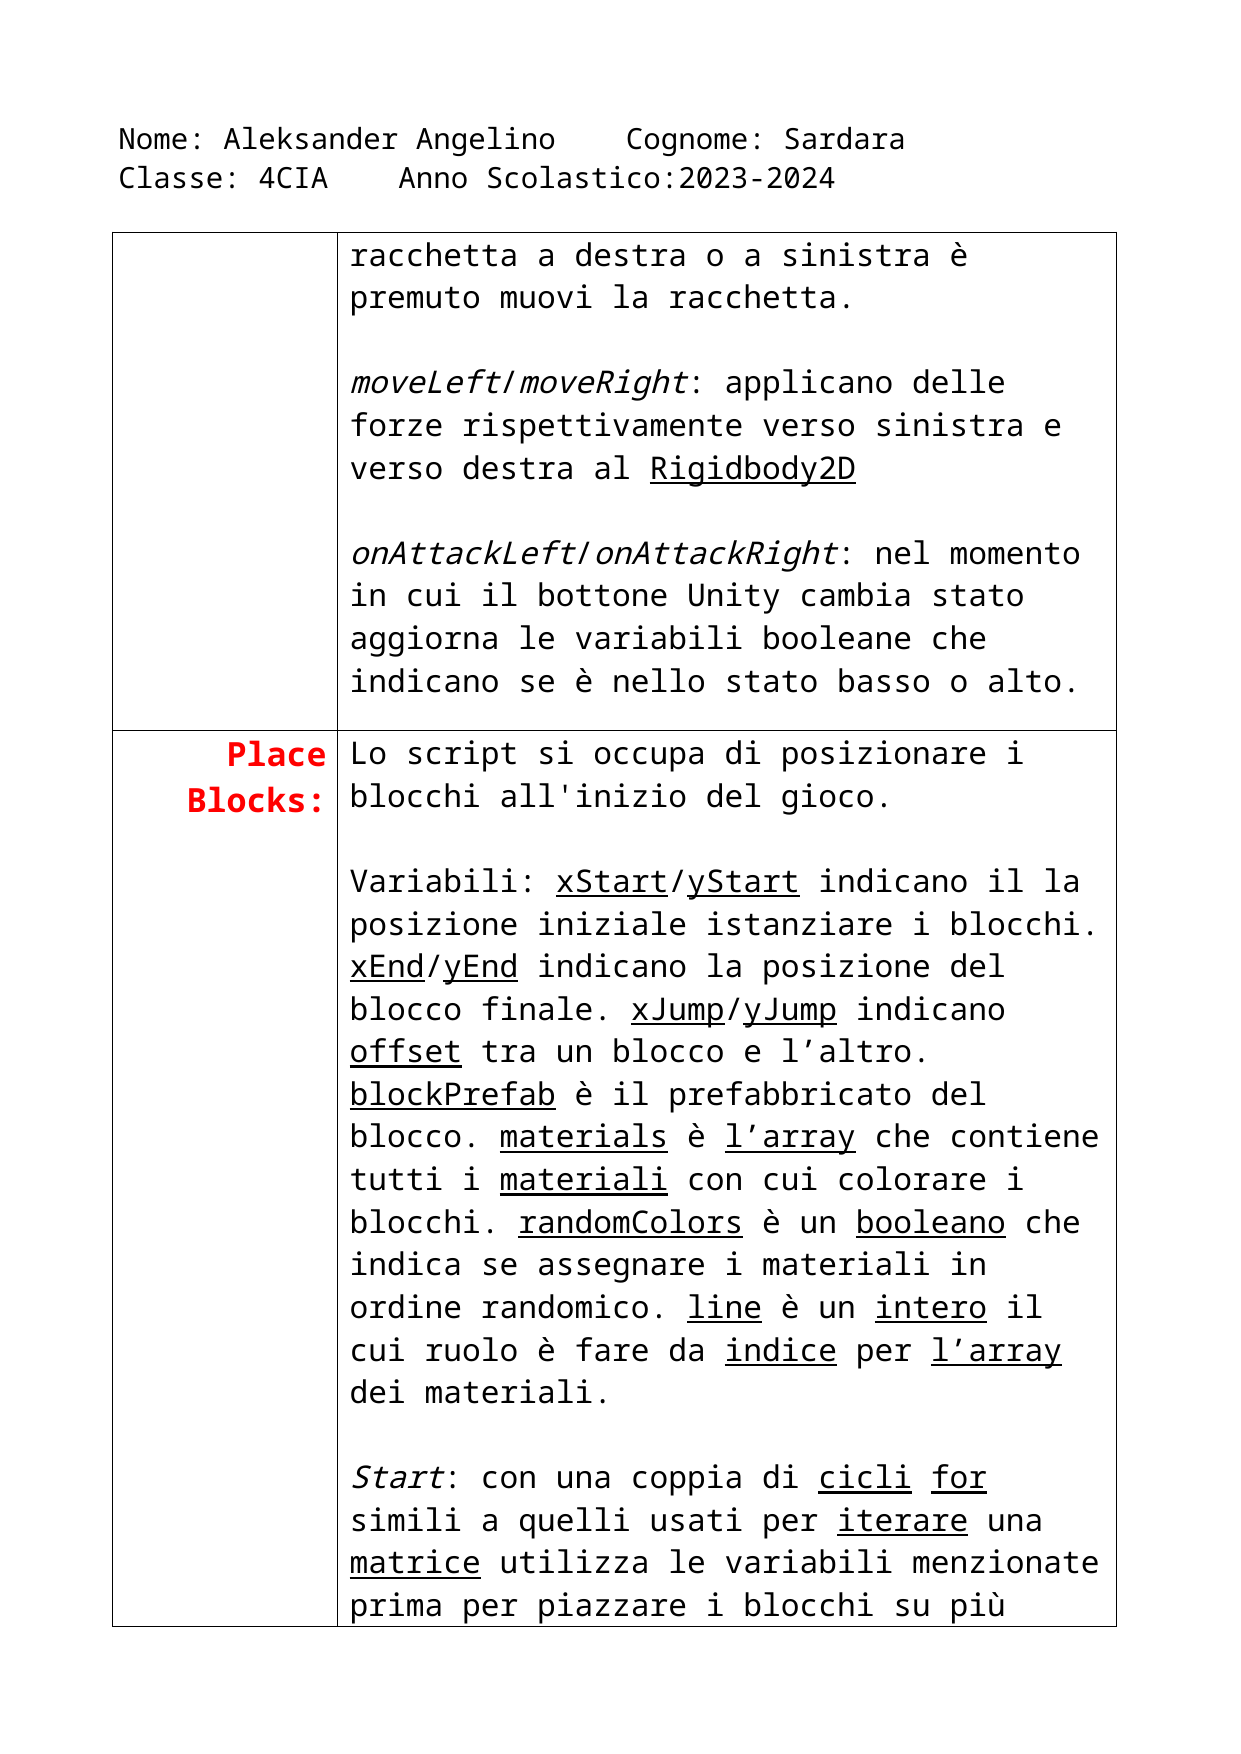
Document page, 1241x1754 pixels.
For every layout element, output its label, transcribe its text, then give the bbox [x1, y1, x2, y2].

table_cell [113, 233, 337, 730]
table_cell Place Blocks: [113, 731, 337, 1626]
table_cell racchetta a destra o a sinistra è premuto muovi la racchetta. moveLeft/moveRight: applicano delle forze rispettivamente verso sinistra e verso destra al Rigidbody2D onAttackLeft/onAttackRight: nel momento in cui il bottone Unity cambia stato aggiorna le variabili booleane che indicano se è nello stato basso o alto. [338, 233, 1116, 730]
table_cell Lo script si occupa di posizionare i blocchi all'inizio del gioco. Variabili: xStart/yStart indicano il la posizione iniziale istanziare i blocchi. xEnd/yEnd indicano la posizione del blocco finale. xJump/yJump indicano offset tra un blocco e l’altro. blockPrefab è il prefabbricato del blocco. materials è l’array che contiene tutti i materiali con cui colorare i blocchi. randomColors è un booleano che indica se assegnare i materiali in ordine randomico. line è un intero il cui ruolo è fare da indice per l’array dei materiali. Start: con una coppia di cicli for simili a quelli usati per iterare una matrice utilizza le variabili menzionate prima per piazzare i blocchi su più [338, 731, 1116, 1626]
